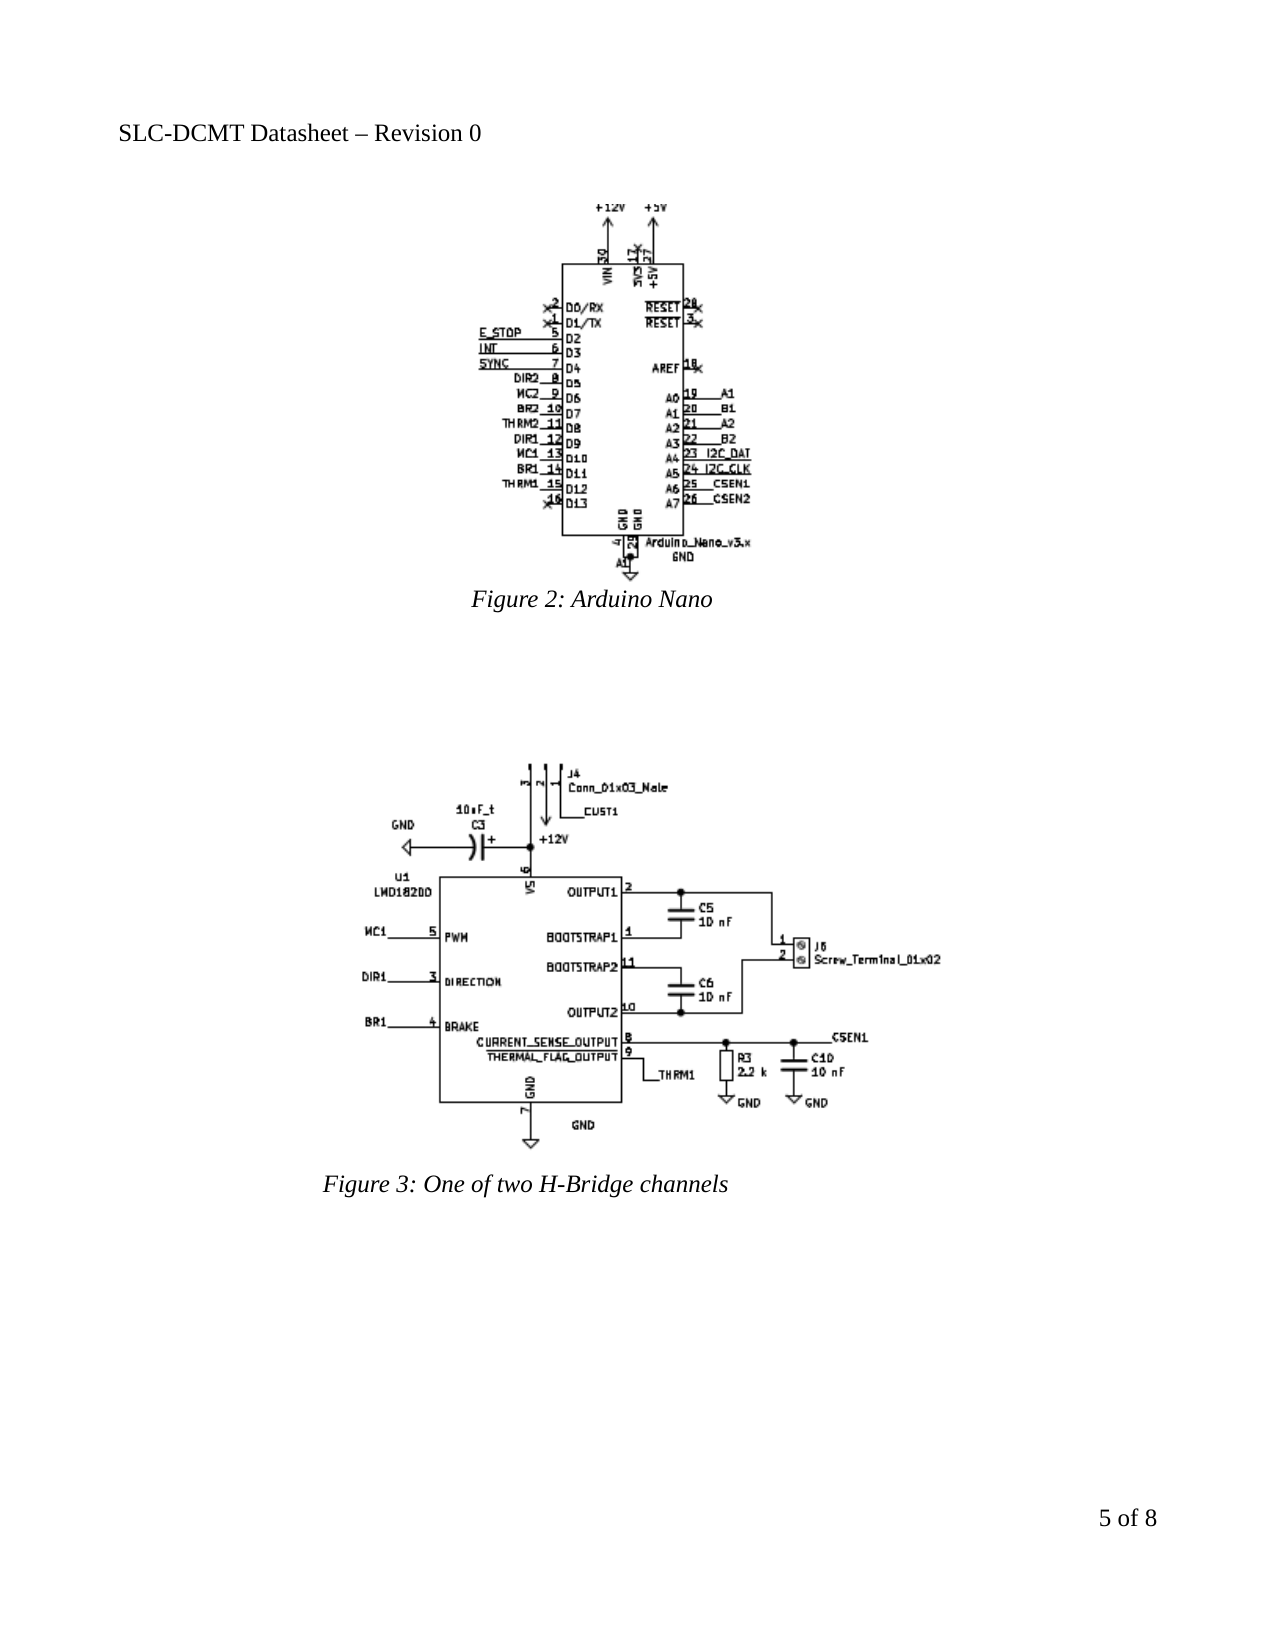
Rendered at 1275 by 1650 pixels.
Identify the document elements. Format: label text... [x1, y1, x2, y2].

picture [322, 750, 953, 1169]
text Figure 3: One of two H-Bridge channels [323, 1169, 952, 1198]
picture [471, 204, 758, 585]
text Figure 2: Arduino Nano [471, 585, 757, 613]
